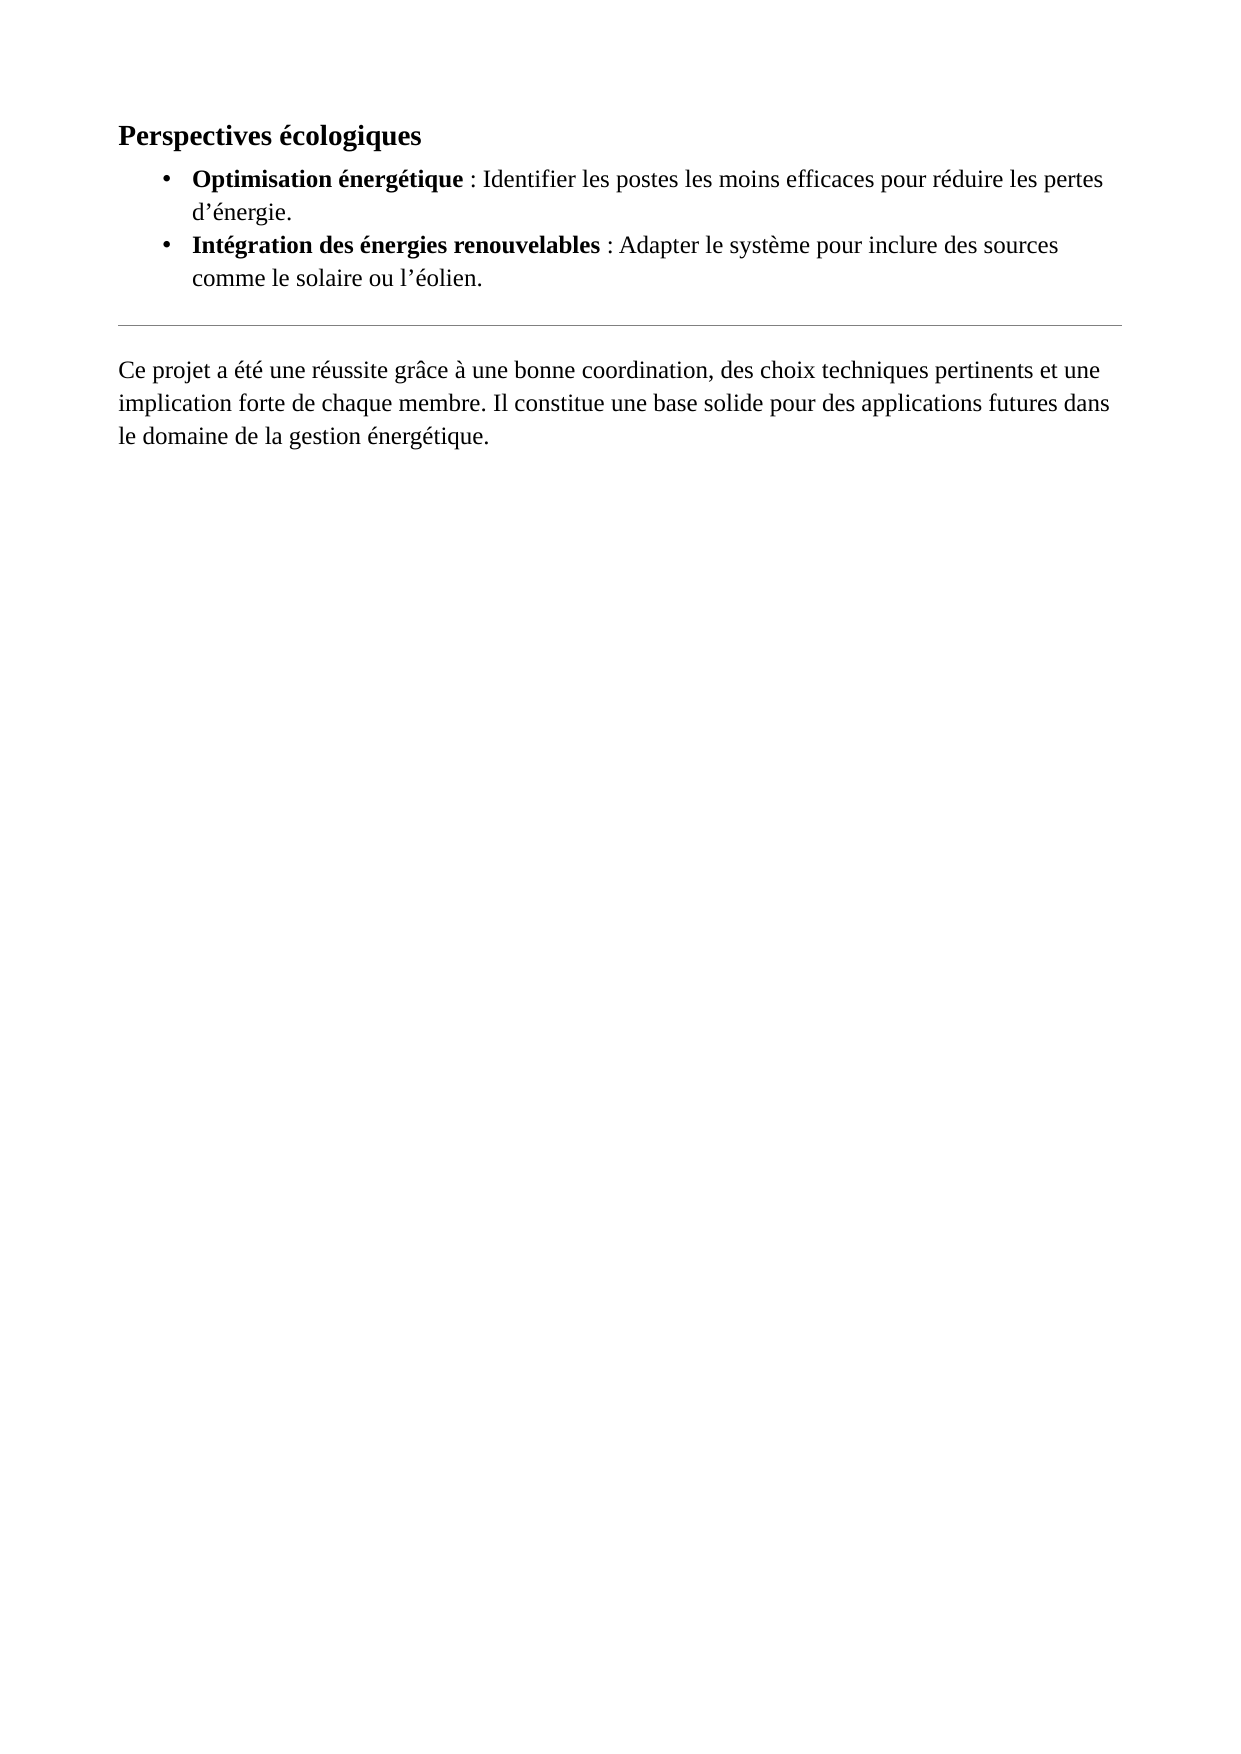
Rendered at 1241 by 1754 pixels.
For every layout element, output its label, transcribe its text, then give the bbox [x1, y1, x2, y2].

list Optimisation énergétique : Identifier les postes les moins efficaces pour réduire les pertes d’énergie. [162, 164, 1122, 226]
list Intégration des énergies renouvelables : Adapter le système pour inclure des sources comme le solaire ou l’éolien. [162, 230, 1122, 292]
text Ce projet a été une réussite grâce à une bonne coordination, des choix techniques pertinents et une implication forte de chaque membre. Il constitue une base solide pour des applications futures dans le domaine de la gestion énergétique. [118, 355, 1122, 450]
subtitle Perspectives écologiques [118, 118, 1122, 152]
